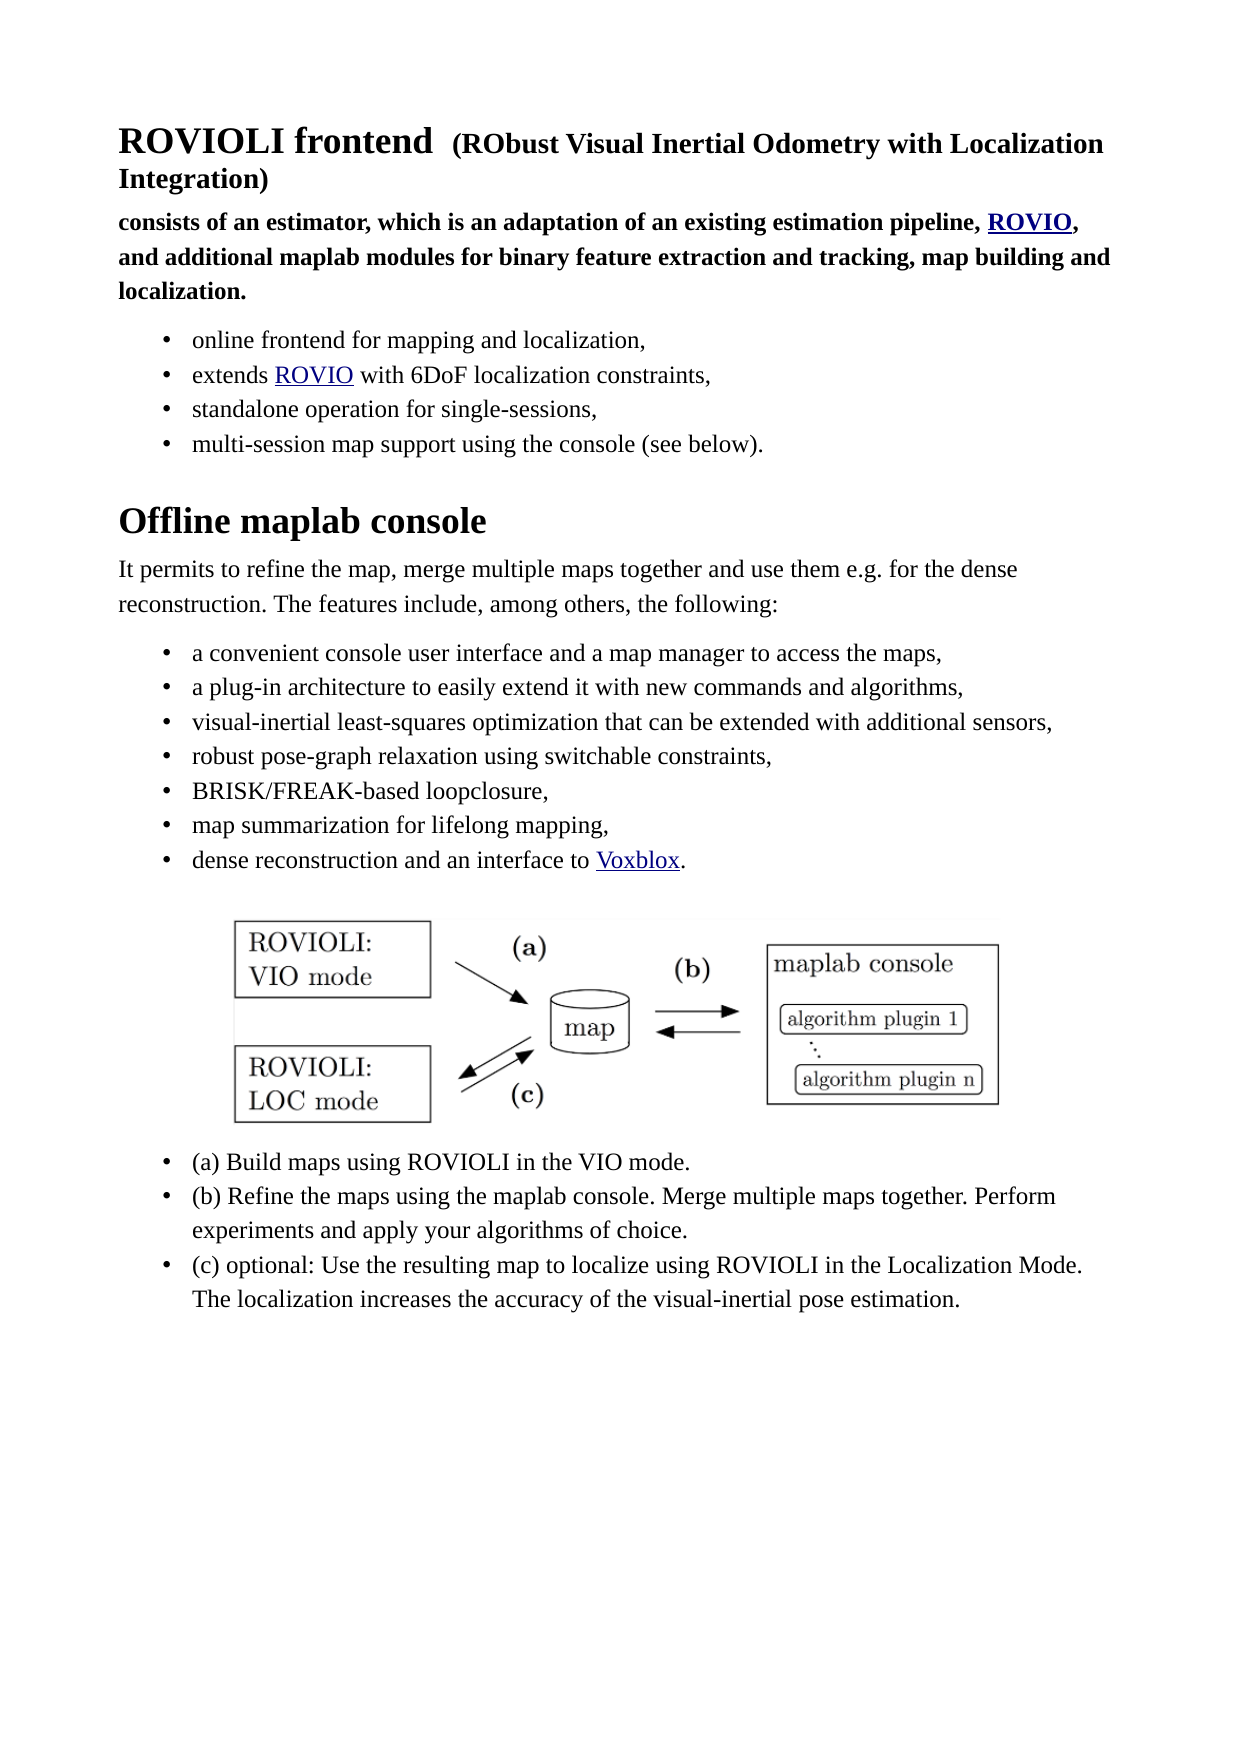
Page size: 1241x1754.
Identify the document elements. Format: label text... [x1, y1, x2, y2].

list visual-inertial least-squares optimization that can be extended with additional sensors, [162, 707, 1122, 736]
list BRISK/FREAK-based loopclosure, [162, 776, 1122, 804]
list dense reconstruction and an interface to Voxblox. [162, 845, 1122, 873]
text consists of an estimator, which is an adaptation of an existing estimation pipeline, ROVIO, and additional maplab modules for binary feature extraction and tracking, map building and localization. [118, 207, 1122, 305]
list robust pose-graph relaxation using switchable constraints, [162, 741, 1122, 770]
list (c) optional: Use the resulting map to localize using ROVIOLI in the Localization Mode. The localization increases the accuracy of the visual-inertial pose estimation. [162, 1250, 1122, 1313]
list (b) Refine the maps using the maplab console. Merge multiple maps together. Perform experiments and apply your algorithms of choice. [162, 1181, 1122, 1244]
list a convenient console user interface and a map manager to access the maps, [162, 638, 1122, 667]
list (a) Build maps using ROVIOLI in the VIO mode. [162, 894, 1122, 1175]
text It permits to refine the map, merge multiple maps together and use them e.g. for the dense reconstruction. The features include, among others, the following: [118, 554, 1122, 617]
subtitle Offline maplab console [118, 499, 1122, 542]
picture [223, 906, 1017, 1141]
list online frontend for mapping and localization, [162, 325, 1122, 354]
subtitle ROVIOLI frontend (RObust Visual Inertial Odometry with Localization Integration) [118, 118, 1122, 195]
list standalone operation for single-sessions, [162, 394, 1122, 423]
list a plug-in architecture to easily extend it with new commands and algorithms, [162, 672, 1122, 701]
list extends ROVIO with 6DoF localization constraints, [162, 360, 1122, 388]
list multi-session map support using the console (see below). [162, 429, 1122, 457]
list map summarization for lifelong mapping, [162, 810, 1122, 839]
